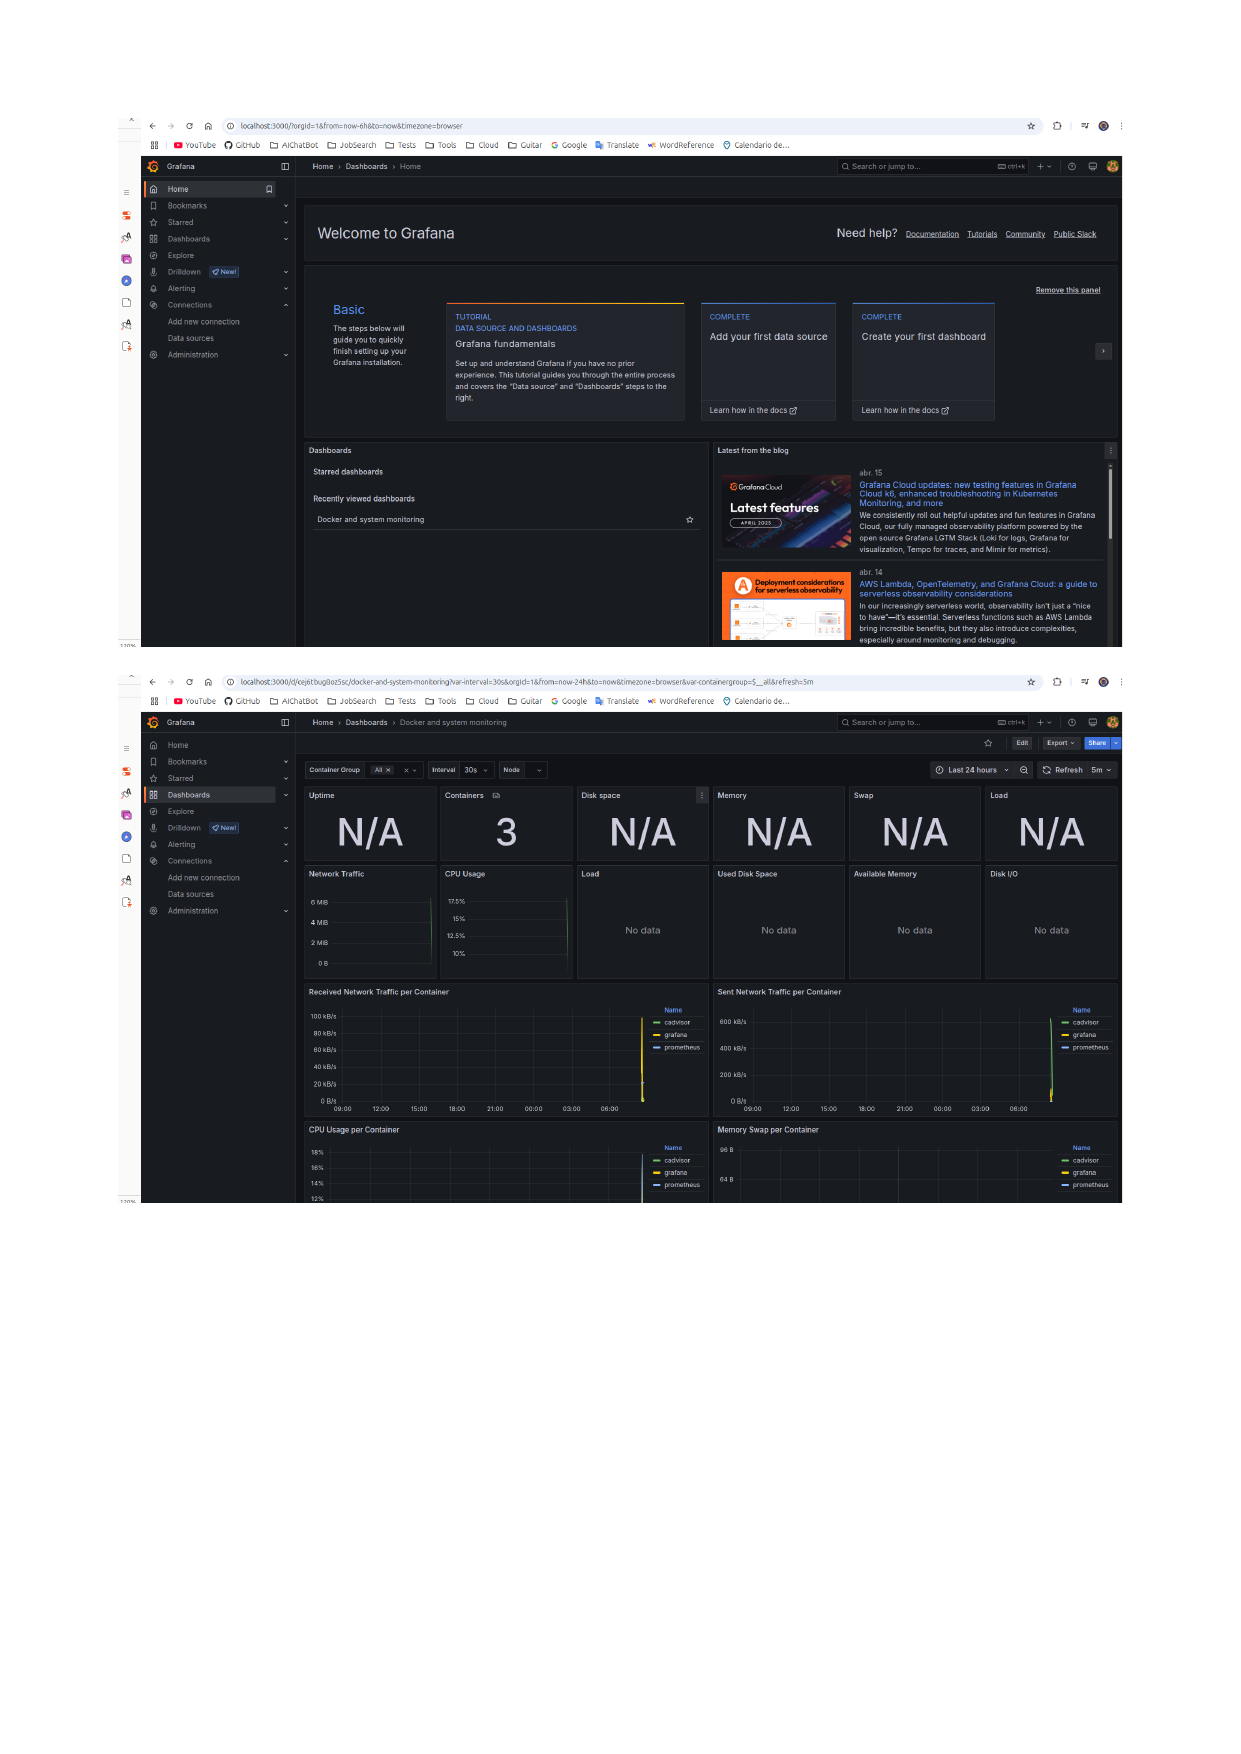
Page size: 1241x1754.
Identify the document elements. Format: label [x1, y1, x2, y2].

picture [118, 118, 1123, 647]
picture [118, 675, 1123, 1203]
